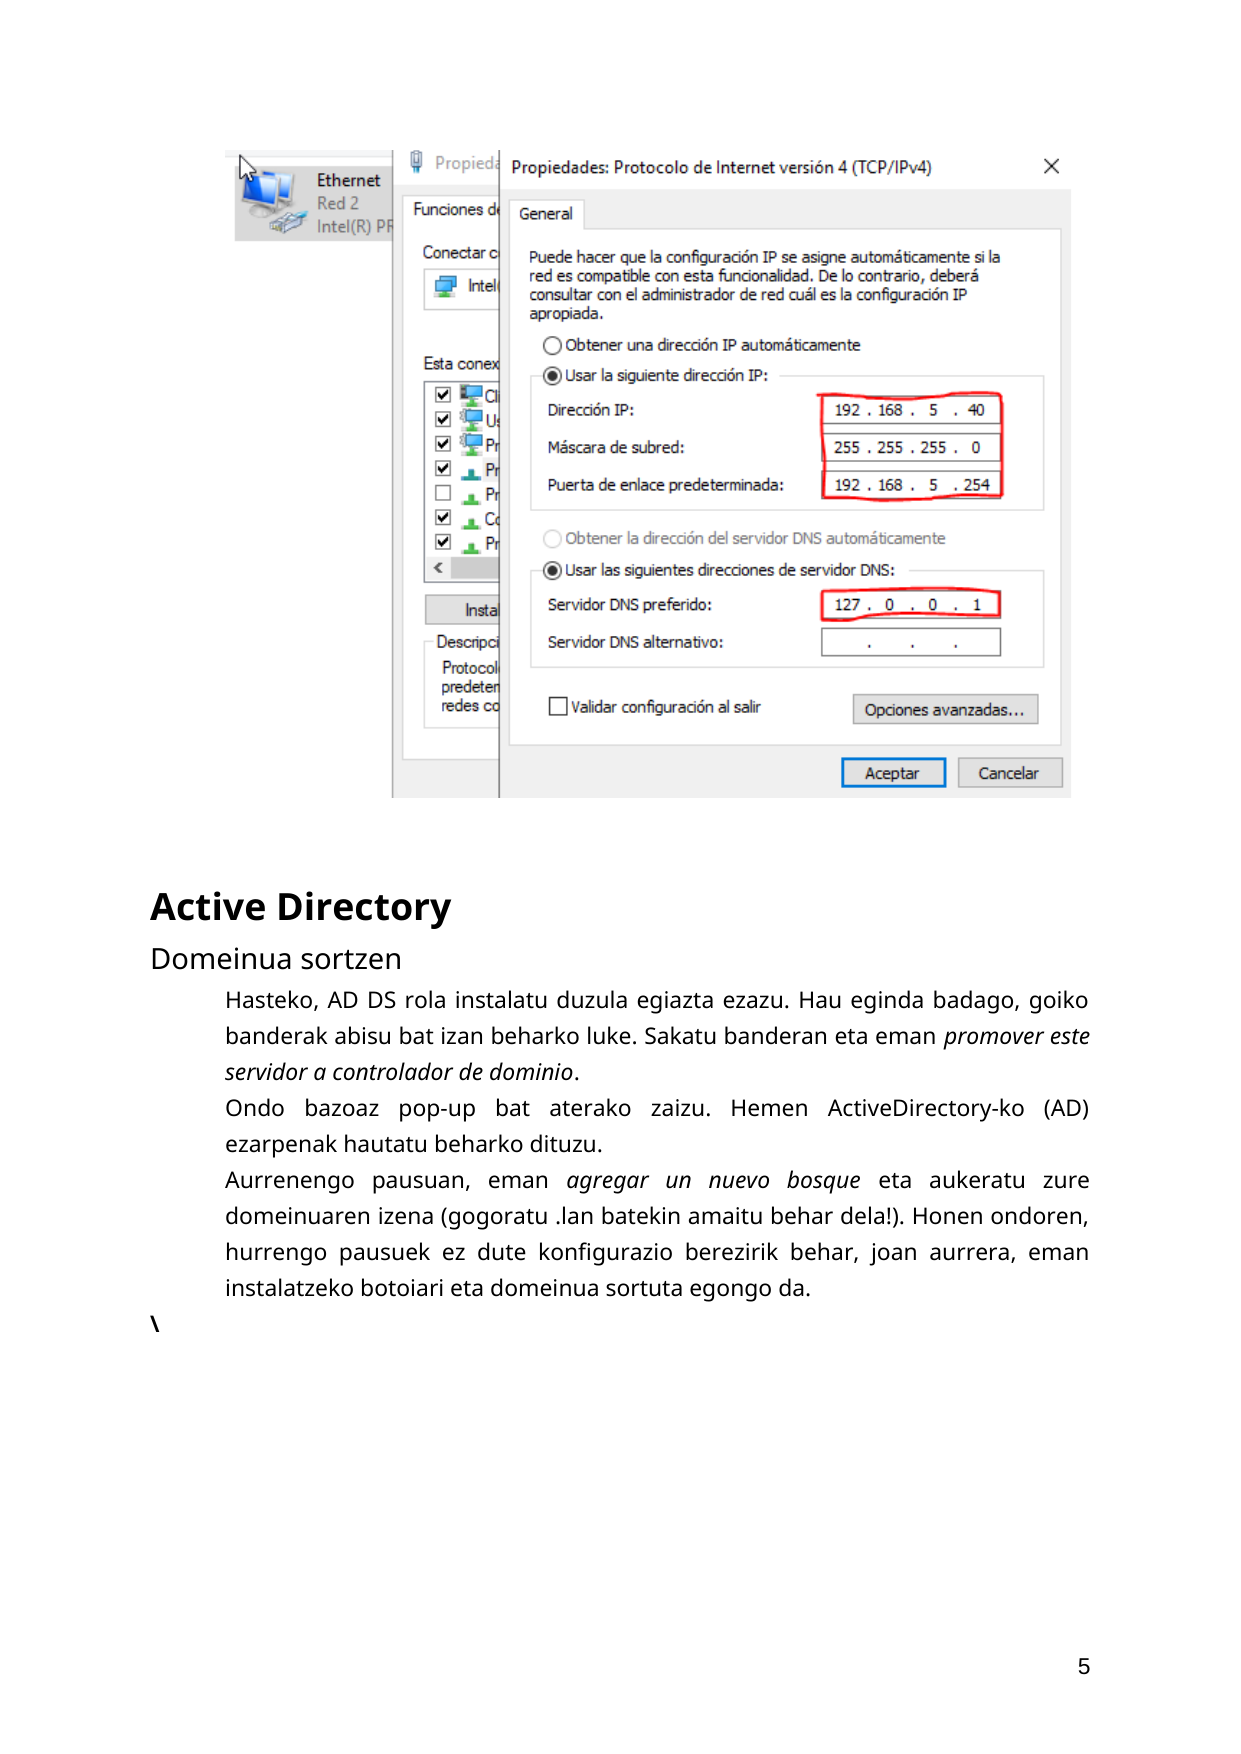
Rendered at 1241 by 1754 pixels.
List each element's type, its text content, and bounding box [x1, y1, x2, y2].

text Hasteko, AD DS rola instalatu duzula egiazta ezazu. Hau eginda badago, goiko banderak abisu bat izan beharko luke. Sakatu banderan eta eman promover este servidor a controlador de dominio. [225, 984, 1090, 1087]
picture [225, 150, 1072, 798]
text Aurrenengo pausuan, eman agregar un nuevo bosque eta aukeratu zure domeinuaren izena (gogoratu .lan batekin amaitu behar dela!). Honen ondoren, hurrengo pausuek ez dute konfigurazio berezirik behar, joan aurrera, eman instalatzeko botoiari eta domeinua sortuta egongo da. [225, 1164, 1090, 1303]
text \ [150, 1308, 1090, 1339]
text Active Directory [150, 880, 1090, 931]
text Domeinua sortzen [150, 938, 1090, 978]
text Ondo bazoaz pop-up bat aterako zaizu. Hemen ActiveDirectory-ko (AD) ezarpenak hautatu beharko dituzu. [225, 1092, 1090, 1159]
